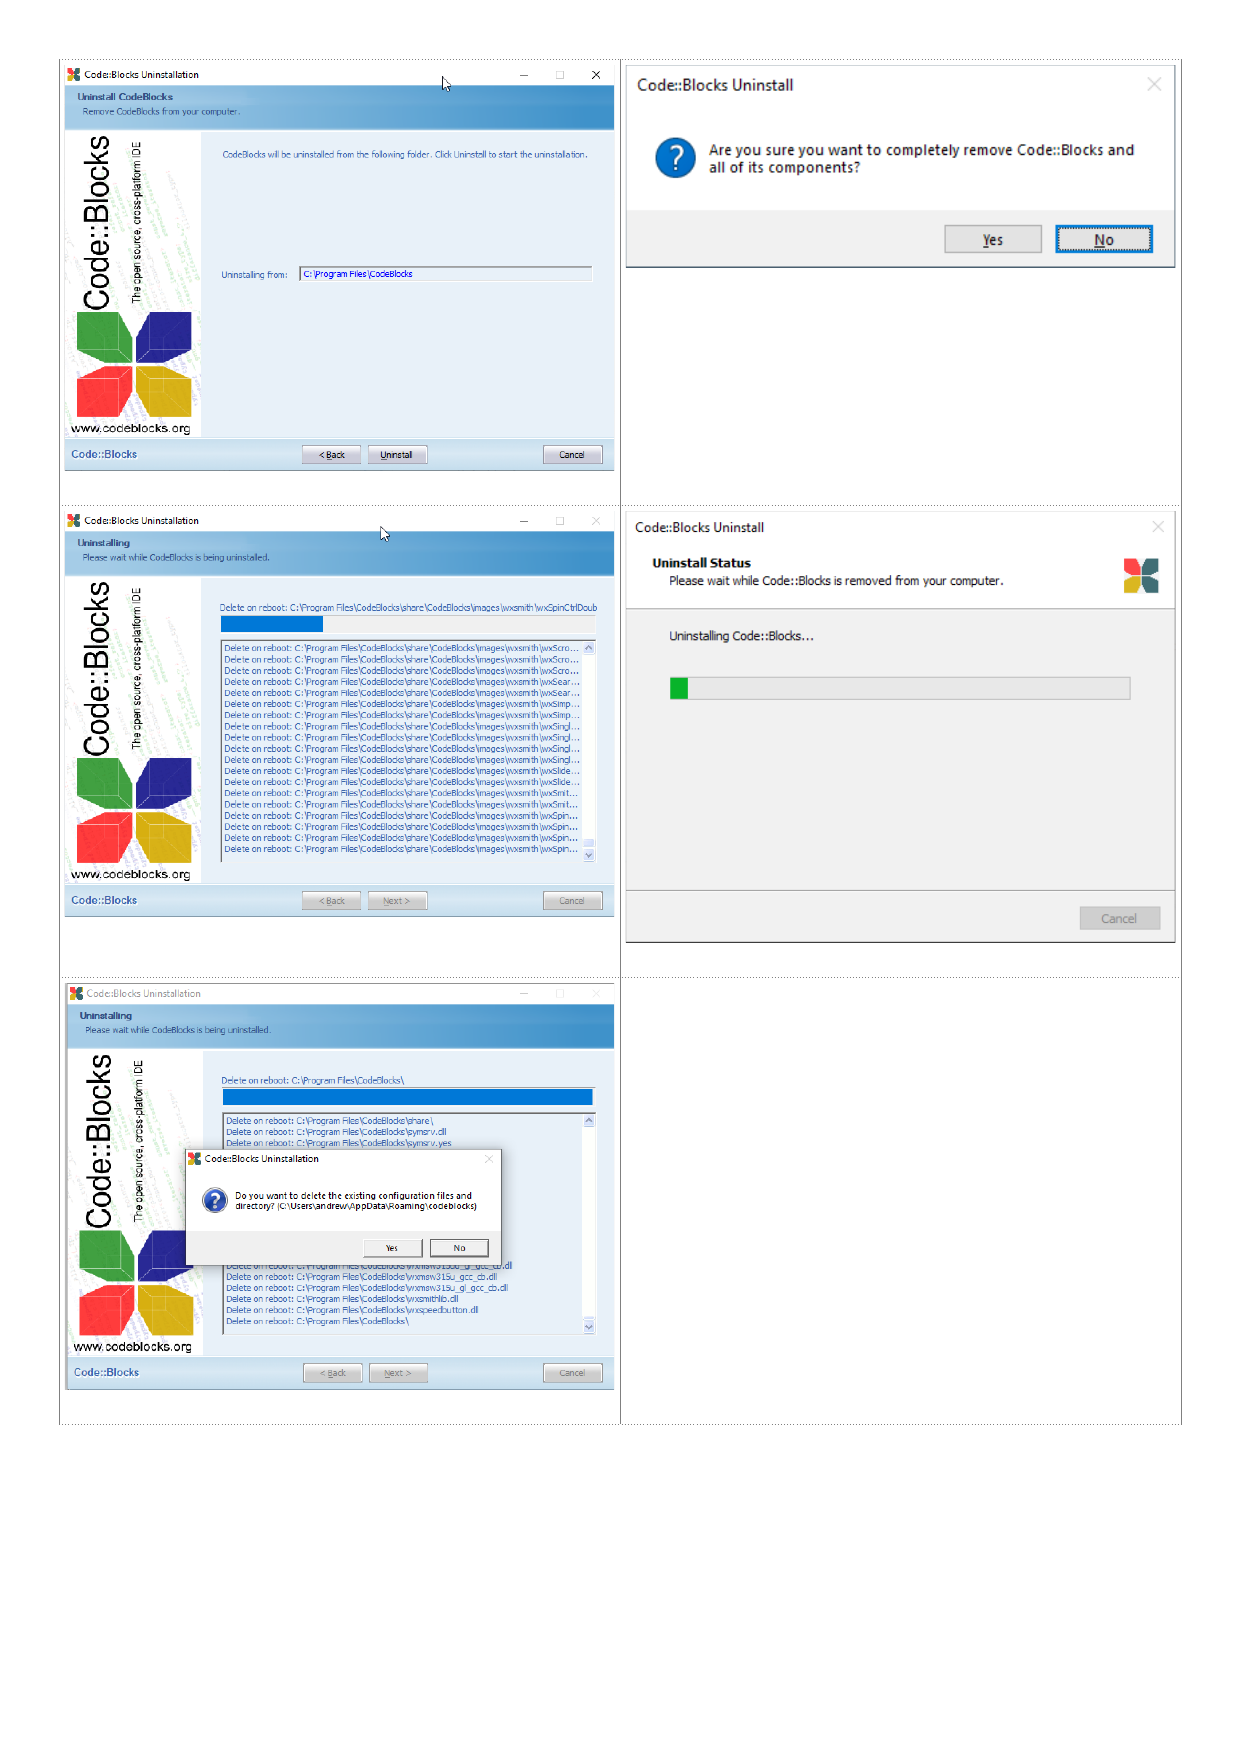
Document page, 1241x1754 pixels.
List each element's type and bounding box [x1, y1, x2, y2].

picture [64, 511, 615, 917]
table_cell [60, 505, 620, 977]
picture [64, 65, 615, 471]
table_cell [621, 977, 1181, 1424]
table_cell [60, 977, 620, 1424]
table_cell [621, 505, 1181, 977]
picture [625, 511, 1176, 943]
table_cell [60, 59, 620, 505]
picture [625, 65, 1176, 268]
table_cell [621, 59, 1181, 505]
picture [64, 983, 615, 1390]
